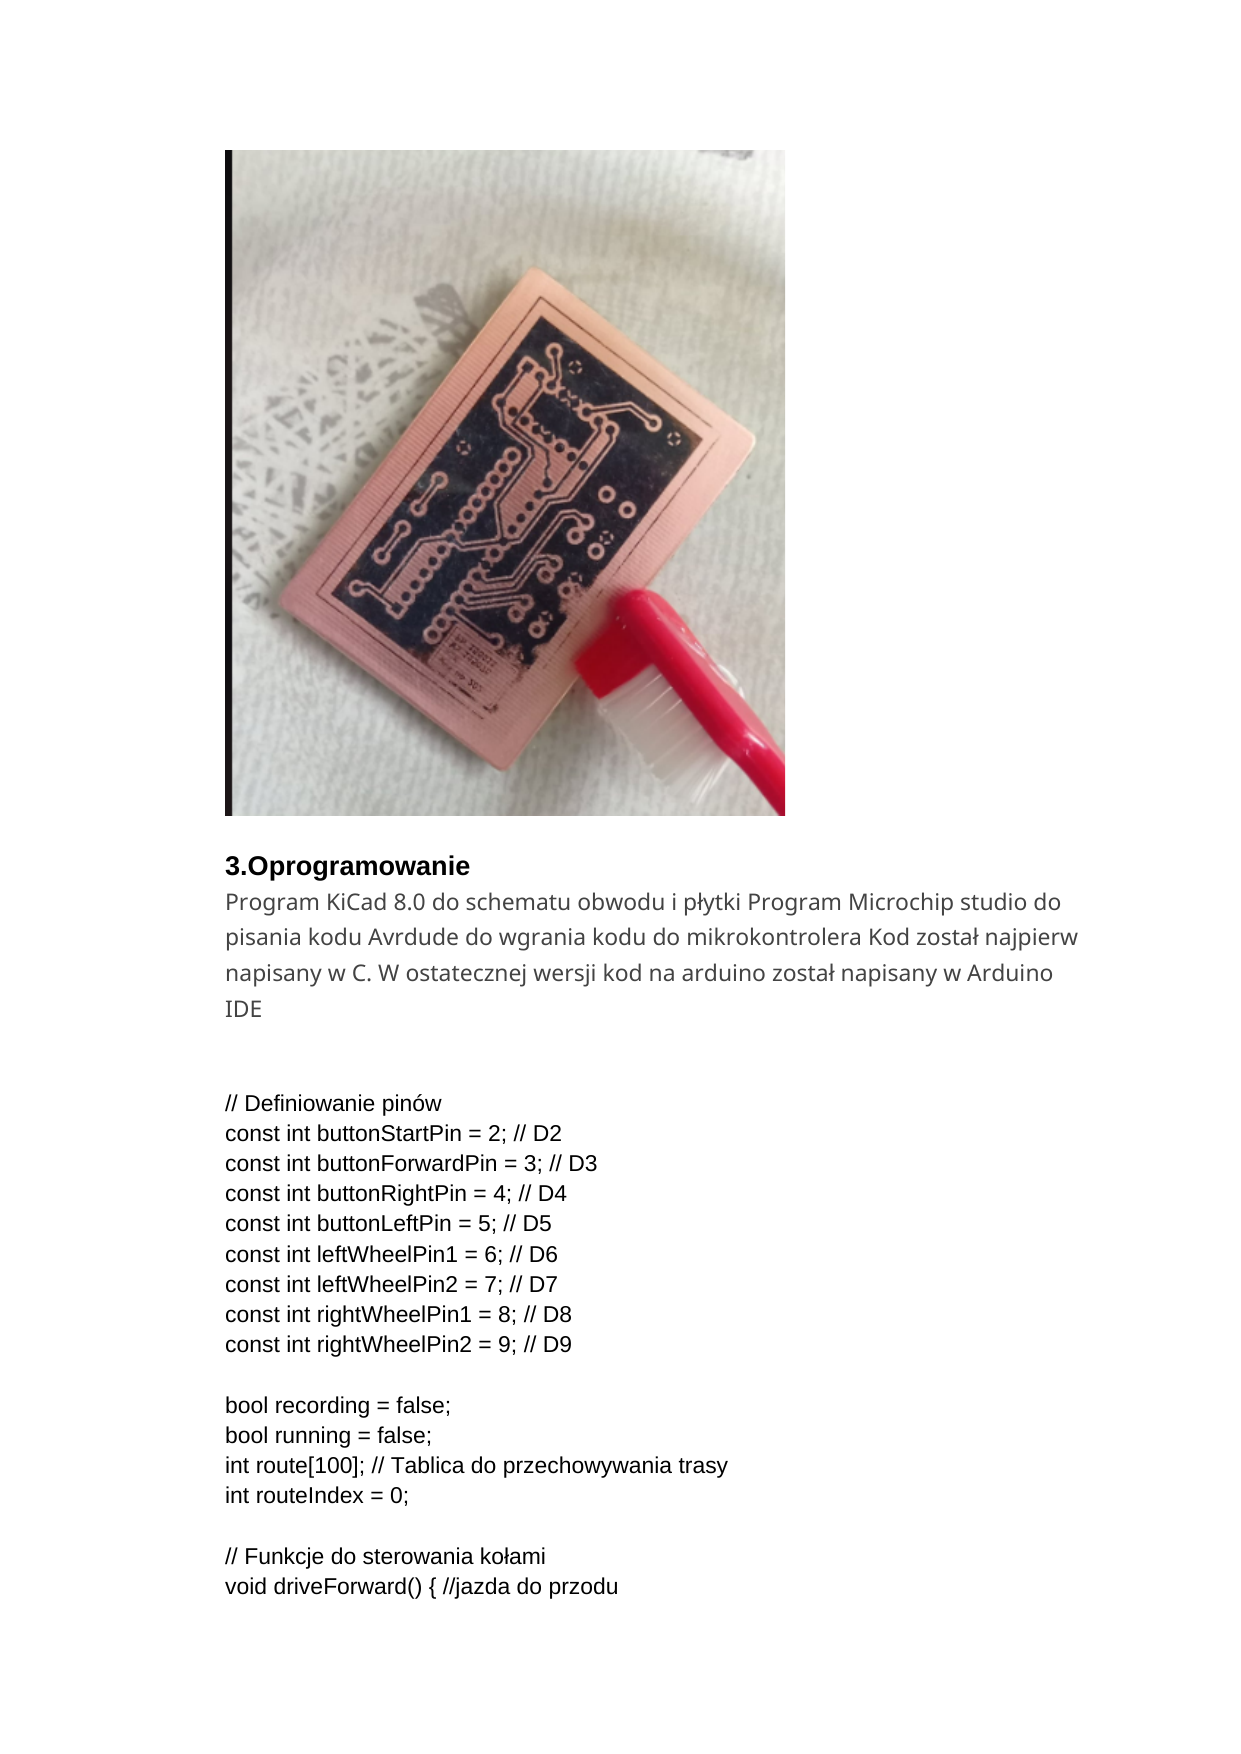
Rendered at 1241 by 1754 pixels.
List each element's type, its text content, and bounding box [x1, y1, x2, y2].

text bool recording = false; [225, 1392, 1090, 1418]
text void driveForward() { //jazda do przodu [225, 1573, 1090, 1599]
text const int buttonLeftPin = 5; // D5 [225, 1210, 1090, 1237]
text const int rightWheelPin1 = 8; // D8 [225, 1301, 1090, 1327]
text // Definiowanie pinów [225, 1059, 1090, 1116]
text const int buttonRightPin = 4; // D4 [225, 1180, 1090, 1207]
text int routeIndex = 0; [225, 1482, 1090, 1509]
text bool running = false; [225, 1422, 1090, 1448]
text const int buttonStartPin = 2; // D2 [225, 1120, 1090, 1146]
text const int buttonForwardPin = 3; // D3 [225, 1150, 1090, 1176]
text // Funkcje do sterowania kołami [225, 1543, 1090, 1569]
text const int leftWheelPin2 = 7; // D7 [225, 1271, 1090, 1297]
text [225, 150, 1090, 846]
text const int rightWheelPin2 = 9; // D9 [225, 1331, 1090, 1358]
text 3.Oprogramowanie Program KiCad 8.0 do schematu obwodu i płytki Program Microchip studio do pisania kodu Avrdude do wgrania kodu do mikrokontrolera Kod został najpierw napisany w C. W ostatecznej wersji kod na arduino został napisany w Arduino IDE [225, 849, 1090, 1024]
text int route[100]; // Tablica do przechowywania trasy [225, 1452, 1090, 1478]
picture [225, 150, 786, 816]
text const int leftWheelPin1 = 6; // D6 [225, 1241, 1090, 1267]
